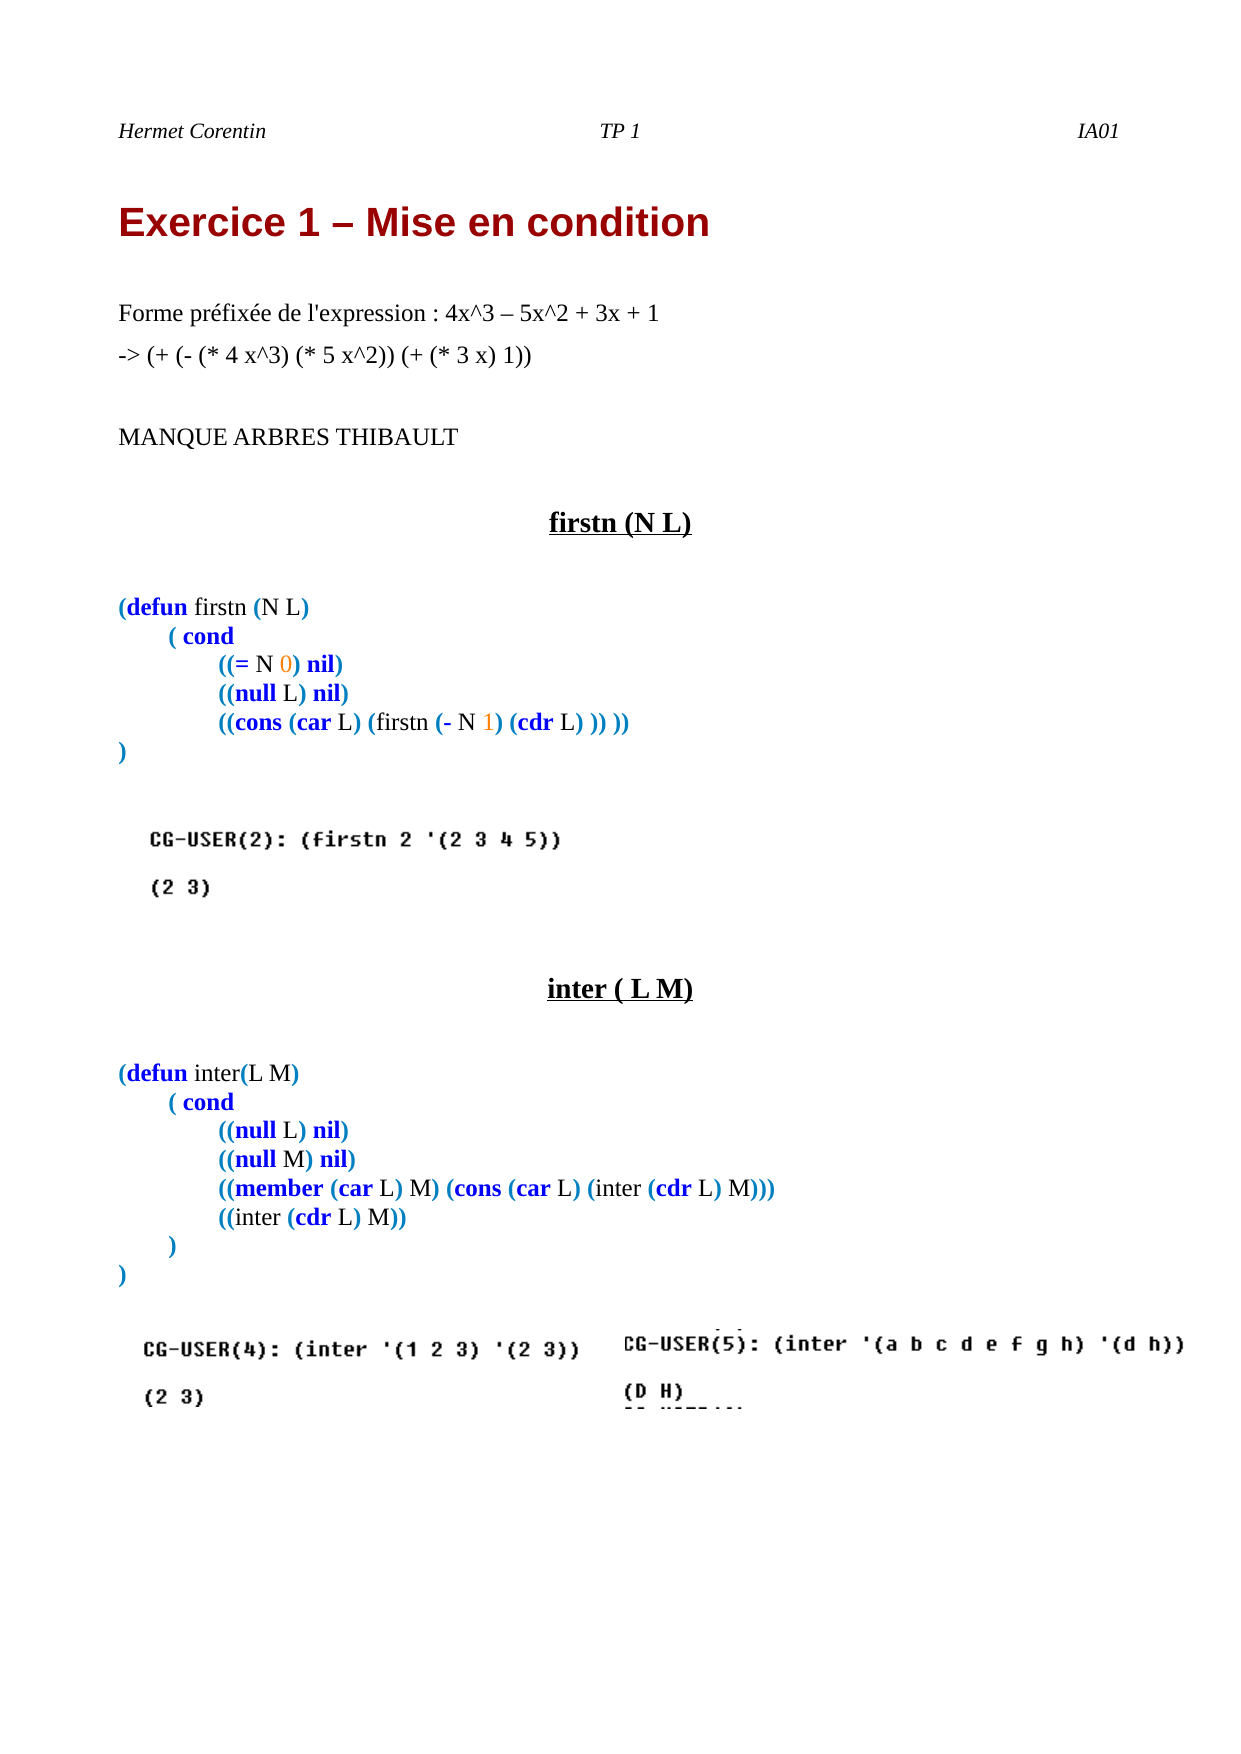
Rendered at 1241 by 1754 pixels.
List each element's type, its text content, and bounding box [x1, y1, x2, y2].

text ((= N 0) nil) [118, 649, 1122, 678]
text firstn (N L) [118, 505, 1122, 538]
picture [143, 1336, 592, 1407]
text inter ( L M) [118, 971, 1122, 1004]
picture [625, 1329, 1205, 1409]
text ((member (car L) M) (cons (car L) (inter (cdr L) M))) [118, 1173, 1122, 1202]
text ) [118, 1231, 1122, 1259]
subtitle Exercice 1 – Mise en condition [118, 198, 1122, 245]
text ) [118, 736, 1122, 764]
text ((inter (cdr L) M)) [118, 1202, 1122, 1231]
text ( cond [118, 1087, 1122, 1116]
text -> (+ (- (* 4 x^3) (* 5 x^2)) (+ (* 3 x) 1)) [118, 340, 1122, 368]
text Forme préfixée de l'expression : 4x^3 – 5x^2 + 3x + 1 [118, 298, 1122, 327]
text (defun inter(L M) [118, 1058, 1122, 1087]
text ( cond [118, 621, 1122, 649]
text ((null L) nil) [118, 1116, 1122, 1144]
text MANQUE ARBRES THIBAULT [118, 422, 1122, 451]
text ) [118, 1259, 1122, 1288]
text (defun firstn (N L) [118, 592, 1122, 621]
text ((null M) nil) [118, 1144, 1122, 1173]
picture [148, 827, 564, 899]
text ((null L) nil) [118, 678, 1122, 707]
text ((cons (car L) (firstn (- N 1) (cdr L) )) )) [118, 707, 1122, 736]
